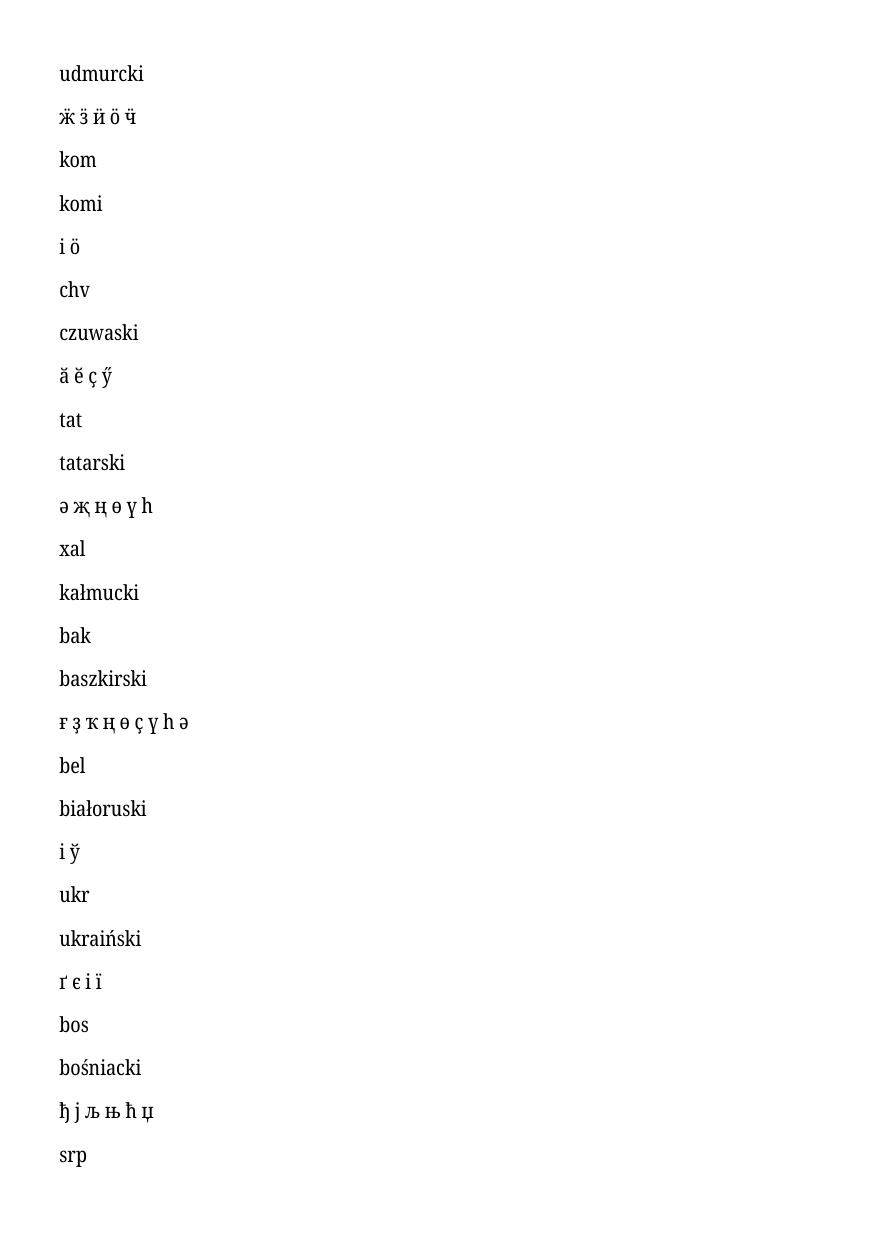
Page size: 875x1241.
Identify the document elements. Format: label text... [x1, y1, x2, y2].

text bos [59, 1010, 815, 1038]
text srp [59, 1140, 815, 1168]
text ґ є і ї [59, 967, 815, 995]
text bośniacki [59, 1053, 815, 1082]
text tat [59, 405, 815, 433]
text ukraiński [59, 924, 815, 952]
text bel [59, 751, 815, 779]
text bak [59, 621, 815, 649]
text baszkirski [59, 664, 815, 693]
text kom [59, 146, 815, 174]
text ӝ ӟ ӥ ӧ ӵ [59, 102, 815, 131]
text ђ ј љ њ ћ џ [59, 1097, 815, 1125]
text udmurcki [59, 59, 815, 87]
text komi [59, 189, 815, 217]
text ғ ҙ ҡ ң ө ҫ ү һ ә [59, 707, 815, 736]
text czuwaski [59, 318, 815, 347]
text ukr [59, 880, 815, 909]
text xal [59, 534, 815, 563]
text kałmucki [59, 578, 815, 606]
text ә җ ң ө ү һ [59, 491, 815, 520]
text і ў [59, 837, 815, 866]
text chv [59, 275, 815, 304]
text ӑ ӗ ҫ ӳ [59, 362, 815, 390]
text białoruski [59, 794, 815, 822]
text і ӧ [59, 232, 815, 260]
text tatarski [59, 448, 815, 477]
